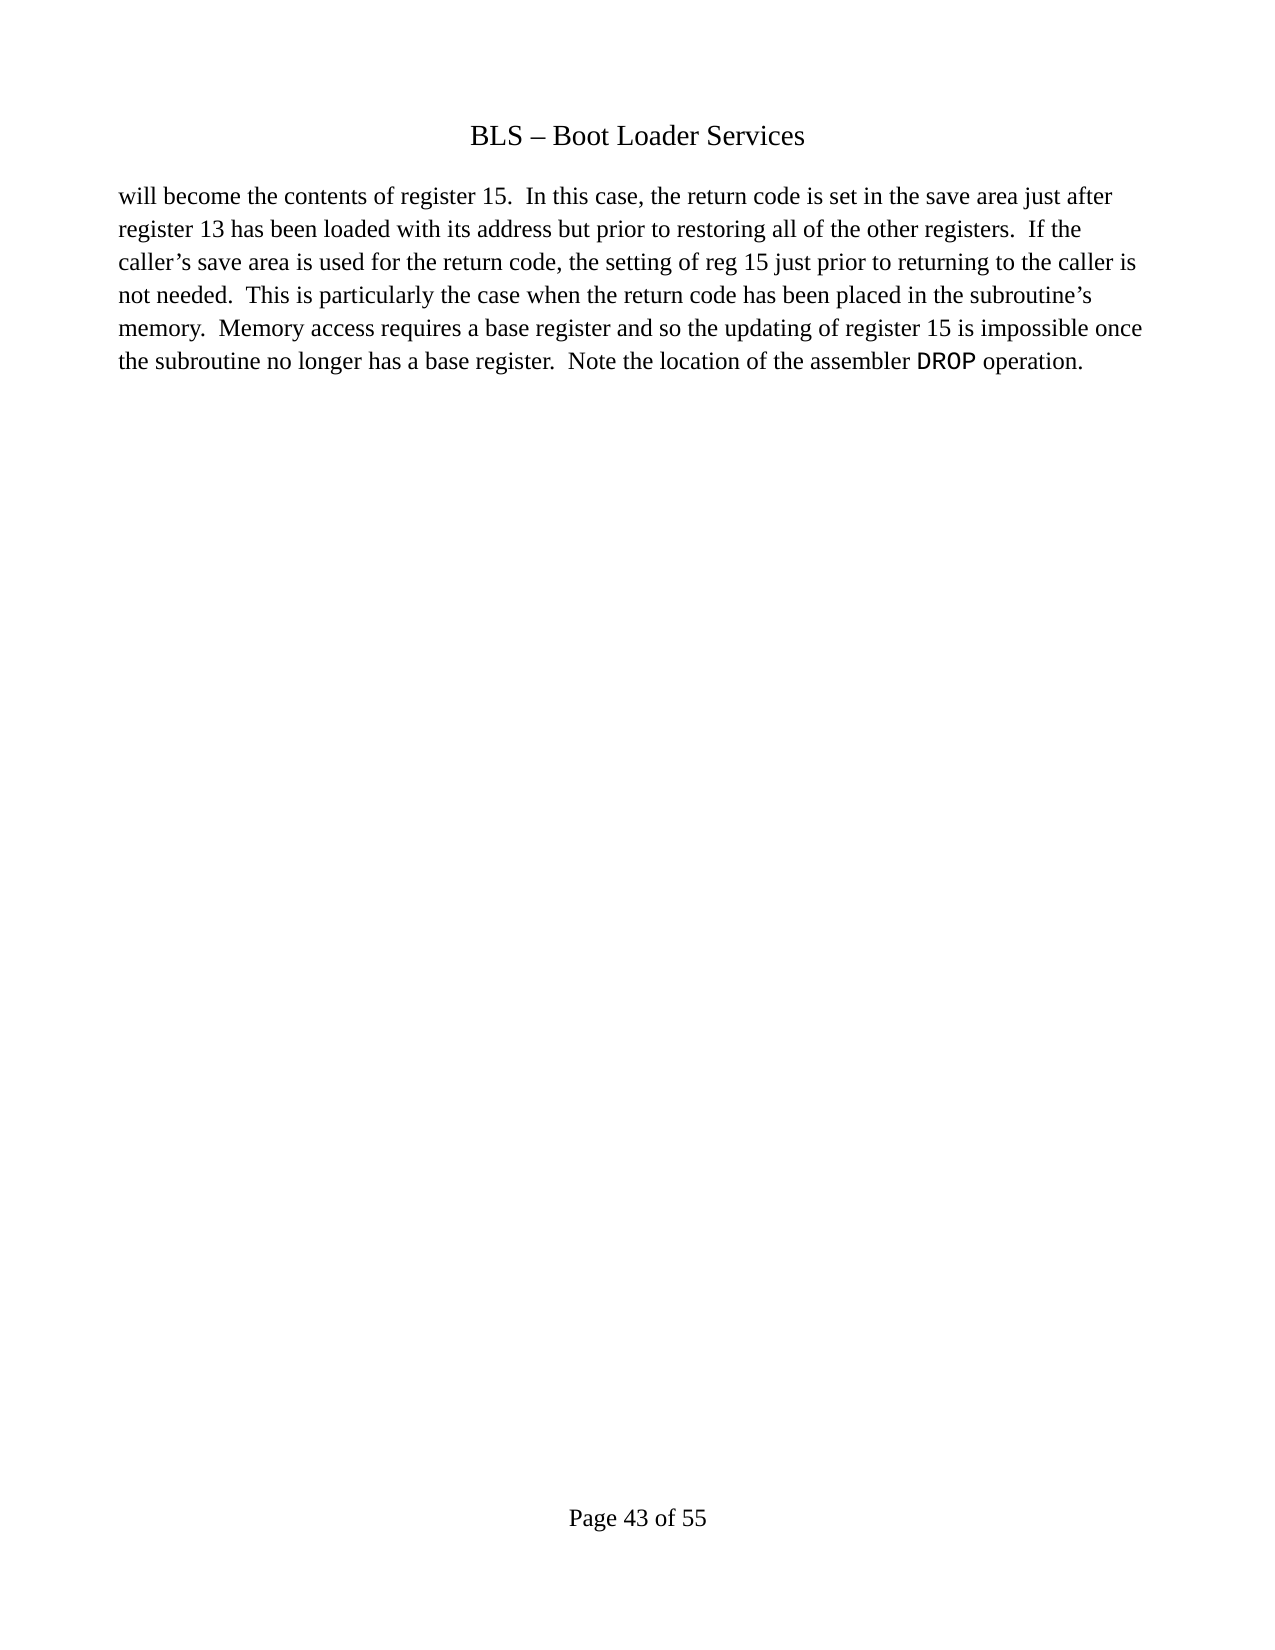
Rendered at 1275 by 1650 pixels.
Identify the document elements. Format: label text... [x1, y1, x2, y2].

text will become the contents of register 15. In this case, the return code is set in the save area just after register 13 has been loaded with its address but prior to restoring all of the other registers. If the caller’s save area is used for the return code, the setting of reg 15 just prior to returning to the caller is not needed. This is particularly the case when the return code has been placed in the subroutine’s memory. Memory access requires a base register and so the updating of register 15 is impossible once the subroutine no longer has a base register. Note the location of the assembler DROP operation. [118, 181, 1157, 377]
